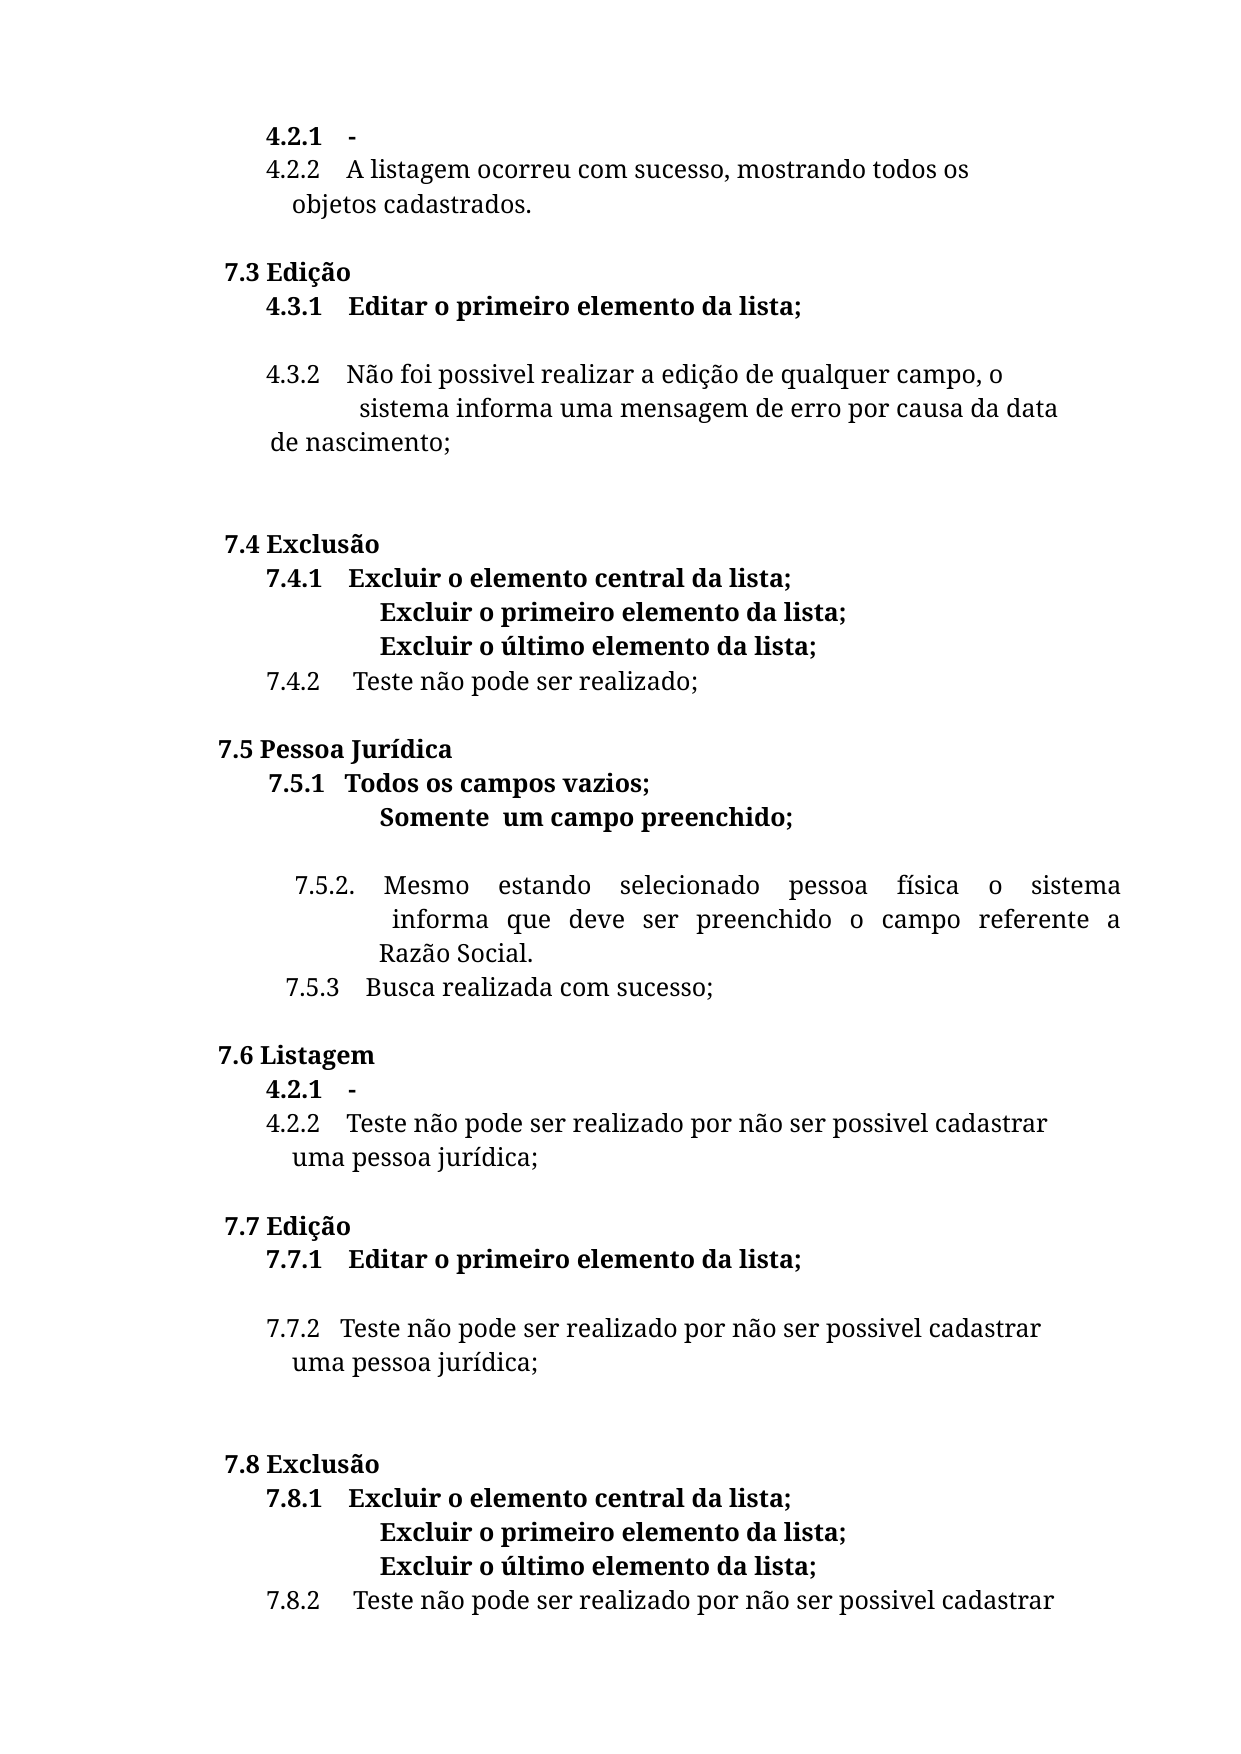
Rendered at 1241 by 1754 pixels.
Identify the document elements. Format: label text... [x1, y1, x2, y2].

list 4.2.2 A listagem ocorreu com sucesso, mostrando todos os objetos cadastrados. [118, 152, 1122, 220]
list 4.3.2 Não foi possivel realizar a edição de qualquer campo, o sistema informa uma mensagem de erro por causa da data de nascimento; [118, 357, 1122, 459]
list 7.8.1 Excluir o elemento central da lista; [118, 1481, 1122, 1515]
list 4.2.2 Teste não pode ser realizado por não ser possivel cadastrar uma pessoa jurídica; [118, 1106, 1122, 1174]
list 4.2.1 - [118, 118, 1122, 152]
list 7.4 Exclusão [118, 527, 1122, 561]
text 7.5 Pessoa Jurídica [118, 731, 1122, 765]
list 7.4.2 Teste não pode ser realizado; [118, 663, 1122, 697]
list 7.8.2 Teste não pode ser realizado por não ser possivel cadastrar [118, 1583, 1122, 1617]
list 7.3 Edição [118, 254, 1122, 288]
list 4.2.1 - [118, 1072, 1122, 1106]
list 7.5.1 Todos os campos vazios; [192, 765, 1122, 799]
list 7.4.1 Excluir o elemento central da lista; [118, 561, 1122, 595]
list Somente um campo preenchido; [379, 799, 1122, 833]
list 7.7.1 Editar o primeiro elemento da lista; [118, 1242, 1122, 1276]
list 7.5.2. Mesmo estando selecionado pessoa física o sistema informa que deve ser preenchido o campo referente a Razão Social. [118, 867, 1122, 970]
list Excluir o primeiro elemento da lista; [379, 595, 1122, 629]
list Excluir o primeiro elemento da lista; [379, 1515, 1122, 1549]
list 7.7 Edição [118, 1208, 1122, 1242]
list 7.8 Exclusão [118, 1447, 1122, 1481]
list Excluir o último elemento da lista; [379, 629, 1122, 663]
text 7.6 Listagem [118, 1038, 1122, 1072]
list 4.3.1 Editar o primeiro elemento da lista; [118, 288, 1122, 322]
list 7.5.3 Busca realizada com sucesso; [118, 970, 1122, 1004]
list Excluir o último elemento da lista; [379, 1549, 1122, 1583]
list 7.7.2 Teste não pode ser realizado por não ser possivel cadastrar uma pessoa jurídica; [118, 1310, 1122, 1378]
